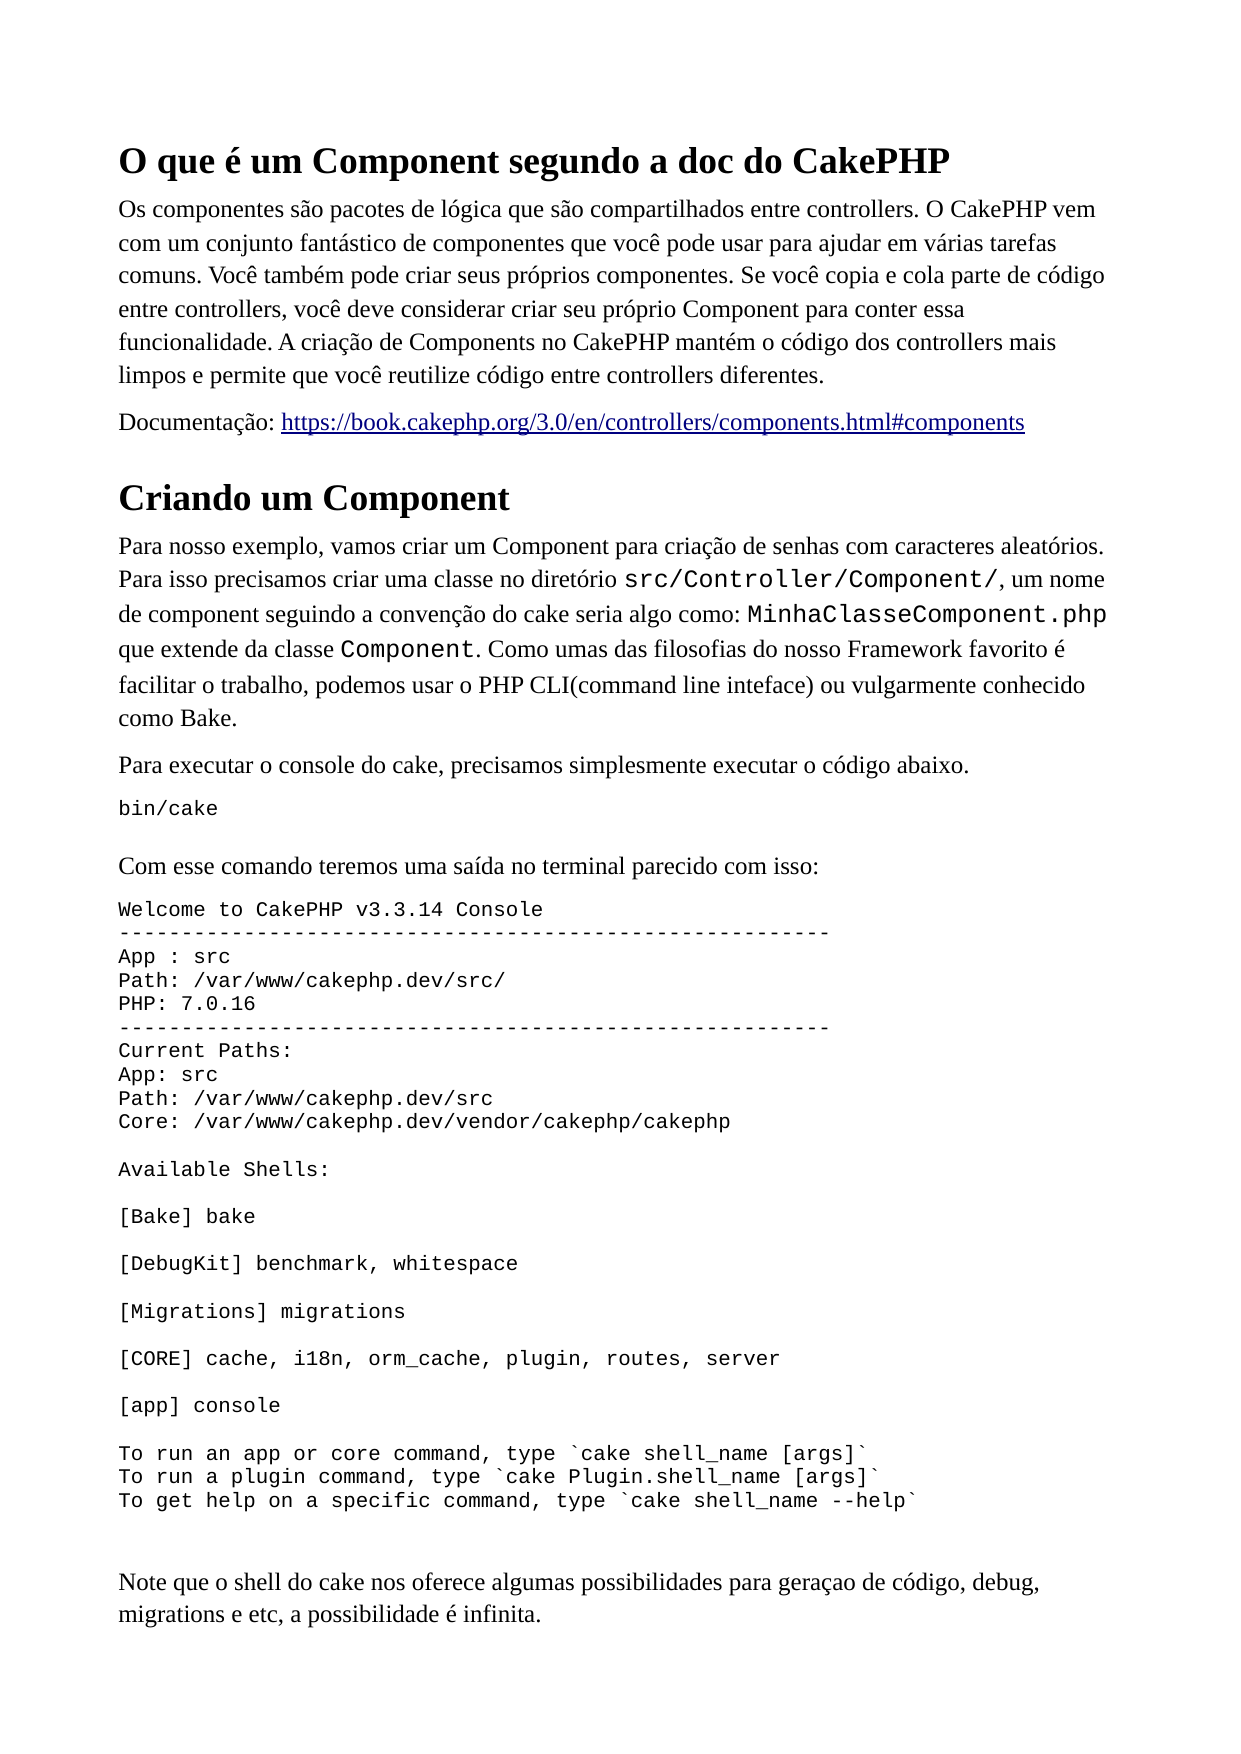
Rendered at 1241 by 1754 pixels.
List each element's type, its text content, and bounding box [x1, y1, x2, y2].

text Core: /var/www/cakephp.dev/vendor/cakephp/cakephp [118, 1111, 1122, 1135]
subtitle O que é um Component segundo a doc do CakePHP [118, 139, 1122, 182]
text App : src [118, 946, 1122, 969]
text Current Paths: [118, 1041, 1122, 1064]
text [CORE] cache, i18n, orm_cache, plugin, routes, server [118, 1348, 1122, 1372]
text Welcome to CakePHP v3.3.14 Console [118, 899, 1122, 922]
text To run a plugin command, type `cake Plugin.shell_name [args]` [118, 1466, 1122, 1490]
text bin/cake [118, 798, 1122, 822]
text Note que o shell do cake nos oferece algumas possibilidades para geraçao de código, debug, migrations e etc, a possibilidade é infinita. [118, 1567, 1122, 1628]
text Os componentes são pacotes de lógica que são compartilhados entre controllers. O CakePHP vem com um conjunto fantástico de componentes que você pode usar para ajudar em várias tarefas comuns. Você também pode criar seus próprios componentes. Se você copia e cola parte de código entre controllers, você deve considerar criar seu próprio Component para conter essa funcionalidade. A criação de Components no CakePHP mantém o código dos controllers mais limpos e permite que você reutilize código entre controllers diferentes. [118, 194, 1122, 388]
subtitle Criando um Component [118, 476, 1122, 519]
text Available Shells: [118, 1159, 1122, 1182]
text App: src [118, 1064, 1122, 1088]
text To run an app or core command, type `cake shell_name [args]` [118, 1442, 1122, 1466]
text --------------------------------------------------------- [118, 922, 1122, 946]
text Para nosso exemplo, vamos criar um Component para criação de senhas com caracteres aleatórios. Para isso precisamos criar uma classe no diretório src/Controller/Component/, um nome de component seguindo a convenção do cake seria algo como: MinhaClasseComponent.php que extende da classe Component. Como umas das filosofias do nosso Framework favorito é facilitar o trabalho, podemos usar o PHP CLI(command line inteface) ou vulgarmente conhecido como Bake. [118, 531, 1122, 731]
text [app] console [118, 1395, 1122, 1419]
text To get help on a specific command, type `cake shell_name --help` [118, 1490, 1122, 1513]
text Path: /var/www/cakephp.dev/src [118, 1088, 1122, 1111]
text --------------------------------------------------------- [118, 1017, 1122, 1041]
text Path: /var/www/cakephp.dev/src/ [118, 969, 1122, 993]
text PHP: 7.0.16 [118, 993, 1122, 1017]
text [DebugKit] benchmark, whitespace [118, 1253, 1122, 1277]
text Documentação: https://book.cakephp.org/3.0/en/controllers/components.html#components [118, 407, 1122, 436]
text [Bake] bake [118, 1206, 1122, 1230]
text Com esse comando teremos uma saída no terminal parecido com isso: [118, 851, 1122, 880]
text Para executar o console do cake, precisamos simplesmente executar o código abaixo. [118, 750, 1122, 779]
text [Migrations] migrations [118, 1301, 1122, 1324]
